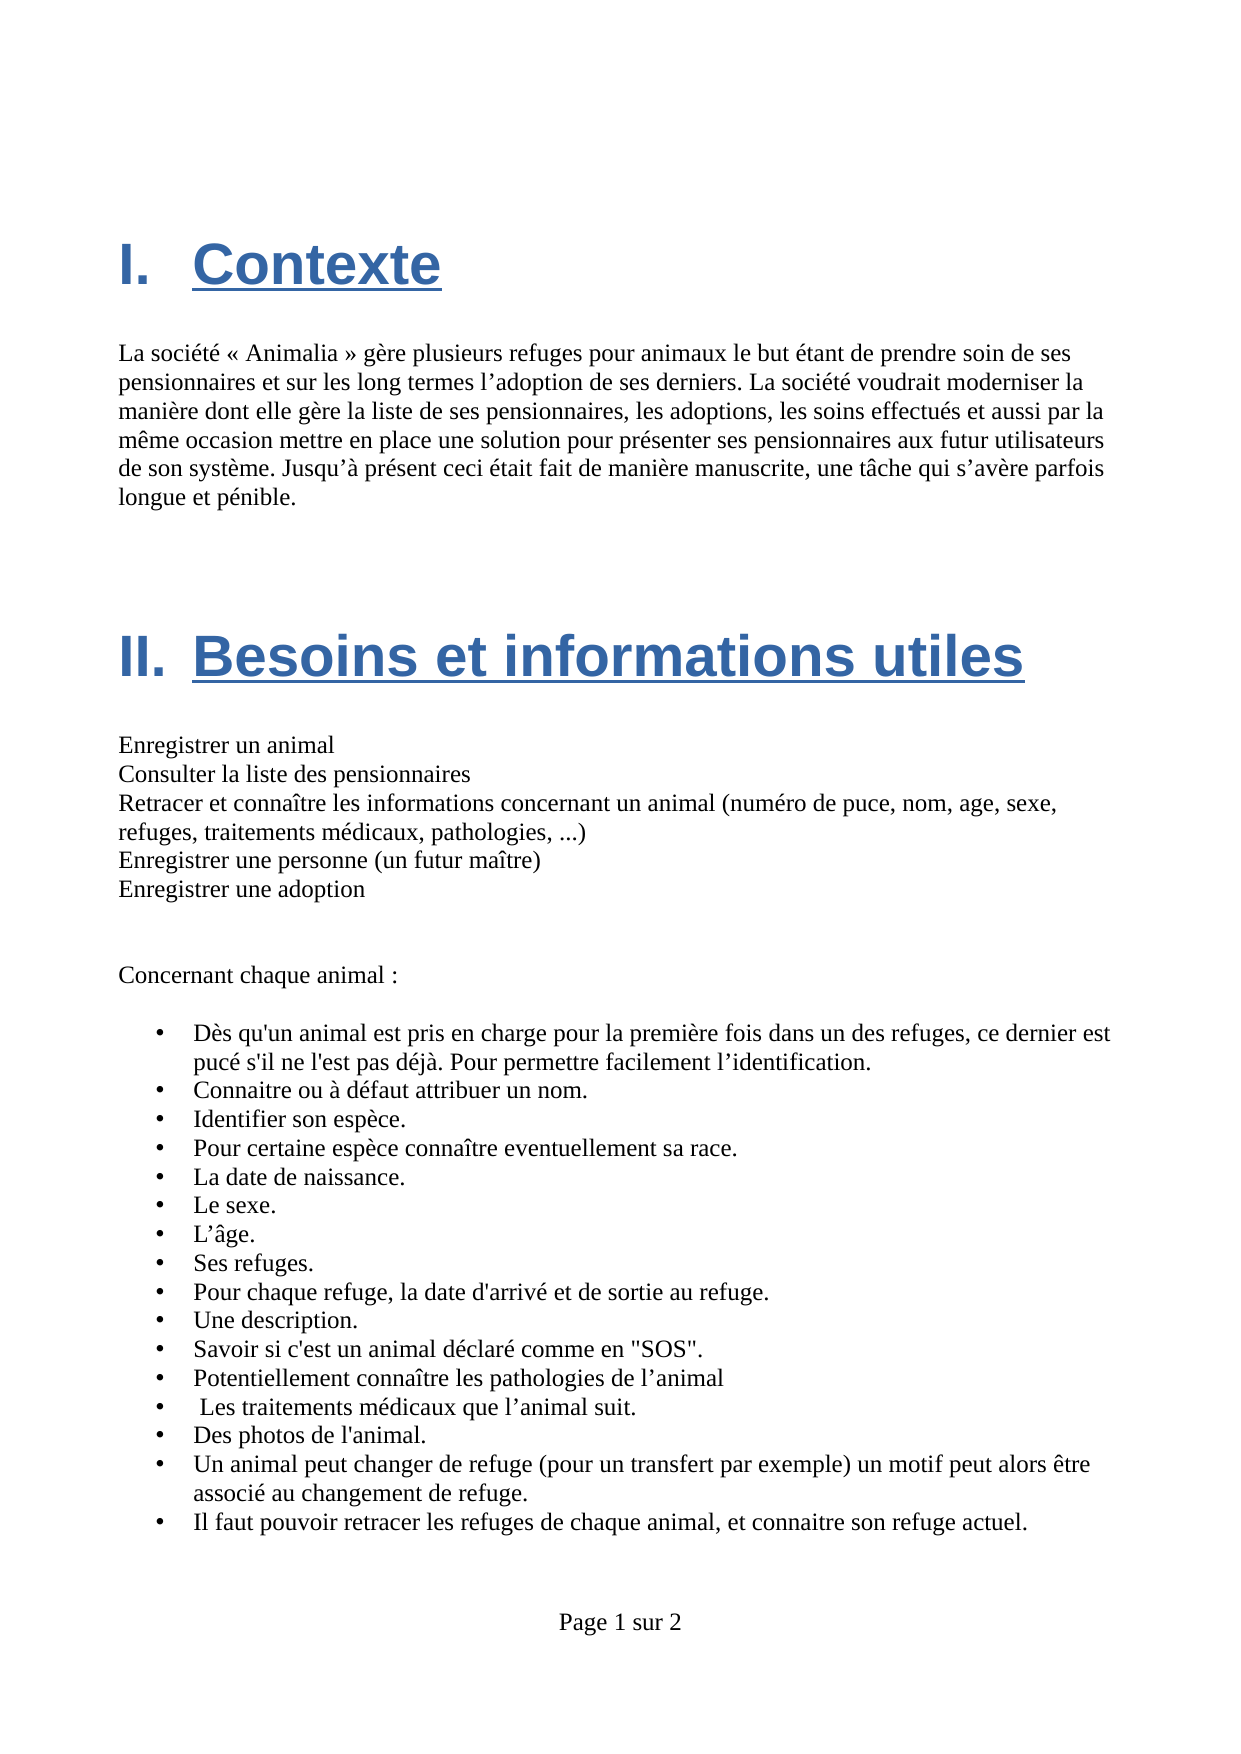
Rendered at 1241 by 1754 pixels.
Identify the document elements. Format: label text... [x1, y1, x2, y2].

list La date de naissance. [156, 1162, 1122, 1191]
list Les traitements médicaux que l’animal suit. [156, 1392, 1122, 1421]
list Connaitre ou à défaut attribuer un nom. [156, 1076, 1122, 1104]
list Un animal peut changer de refuge (pour un transfert par exemple) un motif peut alors être associé au changement de refuge. [156, 1449, 1122, 1507]
list Identifier son espèce. [156, 1104, 1122, 1133]
text Enregistrer une personne (un futur maître) [118, 846, 1122, 874]
list Ses refuges. [156, 1248, 1122, 1277]
list Pour certaine espèce connaître eventuellement sa race. [156, 1133, 1122, 1162]
list Une description. [156, 1306, 1122, 1334]
text La société « Animalia » gère plusieurs refuges pour animaux le but étant de prendre soin de ses pensionnaires et sur les long termes l’adoption de ses derniers. La société voudrait moderniser la manière dont elle gère la liste de ses pensionnaires, les adoptions, les soins effectués et aussi par la même occasion mettre en place une solution pour présenter ses pensionnaires aux futur utilisateurs de son système. Jusqu’à présent ceci était fait de manière manuscrite, une tâche qui s’avère parfois longue et pénible. [118, 338, 1122, 511]
list Pour chaque refuge, la date d'arrivé et de sortie au refuge. [156, 1277, 1122, 1306]
list Des photos de l'animal. [156, 1421, 1122, 1449]
list Le sexe. [156, 1191, 1122, 1219]
subtitle Contexte [118, 230, 1122, 297]
list Savoir si c'est un animal déclaré comme en "SOS". [156, 1334, 1122, 1363]
list Potentiellement connaître les pathologies de l’animal [156, 1363, 1122, 1392]
text Retracer et connaître les informations concernant un animal (numéro de puce, nom, age, sexe, refuges, traitements médicaux, pathologies, ...) [118, 788, 1122, 846]
text Enregistrer une adoption [118, 874, 1122, 903]
text Enregistrer un animal [118, 731, 1122, 759]
subtitle Besoins et informations utiles [118, 622, 1122, 689]
text Concernant chaque animal : [118, 961, 1122, 989]
list L’âge. [156, 1219, 1122, 1248]
text Consulter la liste des pensionnaires [118, 759, 1122, 788]
list Il faut pouvoir retracer les refuges de chaque animal, et connaitre son refuge actuel. [156, 1507, 1122, 1536]
list Dès qu'un animal est pris en charge pour la première fois dans un des refuges, ce dernier est pucé s'il ne l'est pas déjà. Pour permettre facilement l’identification. [156, 1018, 1122, 1076]
